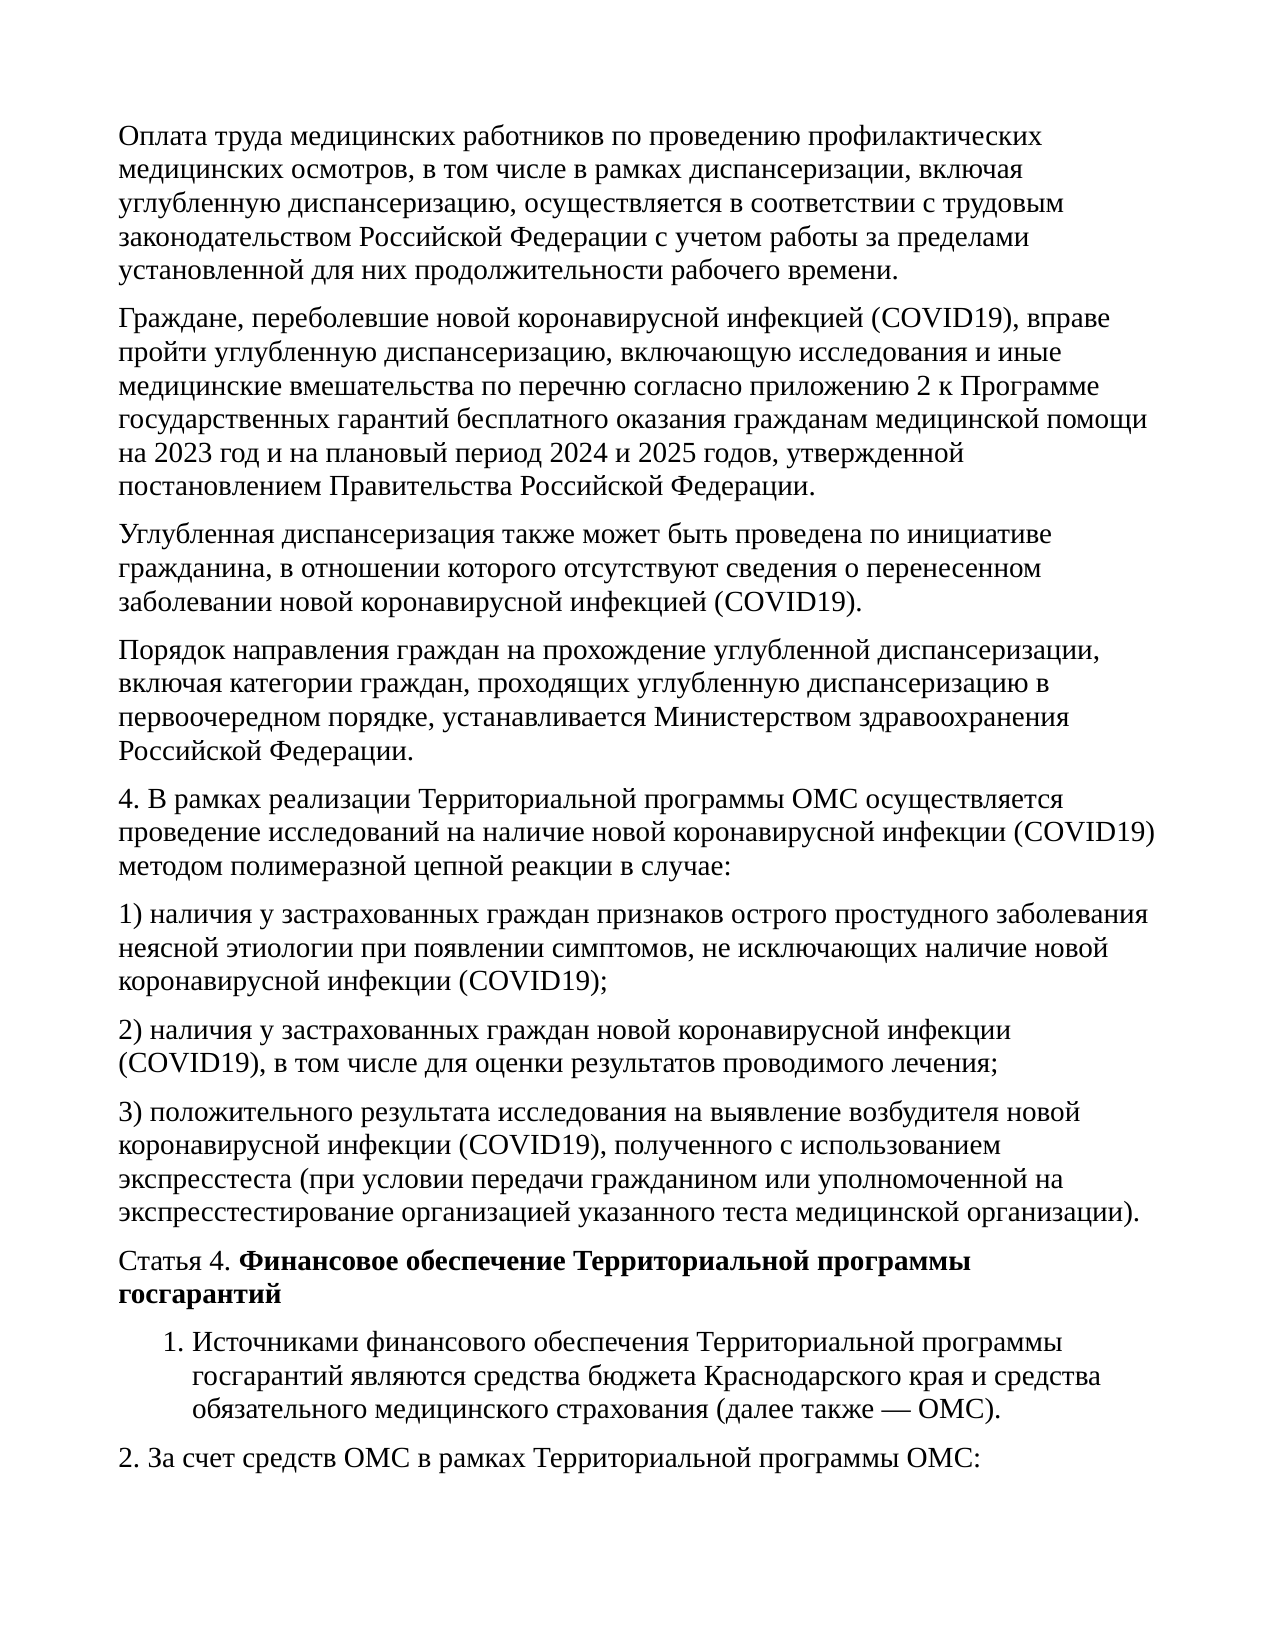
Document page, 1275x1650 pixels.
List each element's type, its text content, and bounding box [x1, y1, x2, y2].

text 4. В рамках реализации Территориальной программы ОМС осуществляется проведение исследований на наличие новой коронавирусной инфекции (COVID19) методом полимеразной цепной реакции в случае: [118, 781, 1157, 882]
text 2. За счет средств ОМС в рамках Территориальной программы ОМС: [118, 1440, 1157, 1473]
text Граждане, переболевшие новой коронавирусной инфекцией (COVID19), вправе пройти углубленную диспансеризацию, включающую исследования и иные медицинские вмешательства по перечню согласно приложению 2 к Программе государственных гарантий бесплатного оказания гражданам медицинской помощи на 2023 год и на плановый период 2024 и 2025 годов, утвержденной постановлением Правительства Российской Федерации. [118, 301, 1157, 502]
text 2) наличия у застрахованных граждан новой коронавирусной инфекции (COVID19), в том числе для оценки результатов проводимого лечения; [118, 1012, 1157, 1079]
text 1) наличия у застрахованных граждан признаков острого простудного заболевания неясной этиологии при появлении симптомов, не исключающих наличие новой коронавирусной инфекции (COVID19); [118, 896, 1157, 997]
text 3) положительного результата исследования на выявление возбудителя новой коронавирусной инфекции (COVID19), полученного с использованием экспресстеста (при условии передачи гражданином или уполномоченной на экспресстестирование организацией указанного теста медицинской организации). [118, 1094, 1157, 1228]
text Оплата труда медицинских работников по проведению профилактических медицинских осмотров, в том числе в рамках диспансеризации, включая углубленную диспансеризацию, осуществляется в соответствии с трудовым законодательством Российской Федерации с учетом работы за пределами установленной для них продолжительности рабочего времени. [118, 118, 1157, 286]
list Источниками финансового обеспечения Территориальной программы госгарантий являются средства бюджета Краснодарского края и средства обязательного медицинского страхования (далее также — ОМС). [162, 1324, 1157, 1425]
text Углубленная диспансеризация также может быть проведена по инициативе гражданина, в отношении которого отсутствуют сведения о перенесенном заболевании новой коронавирусной инфекцией (COVID19). [118, 517, 1157, 617]
text Статья 4. Финансовое обеспечение Территориальной программы госгарантий [118, 1243, 1157, 1310]
text Порядок направления граждан на прохождение углубленной диспансеризации, включая категории граждан, проходящих углубленную диспансеризацию в первоочередном порядке, устанавливается Министерством здравоохранения Российской Федерации. [118, 632, 1157, 766]
